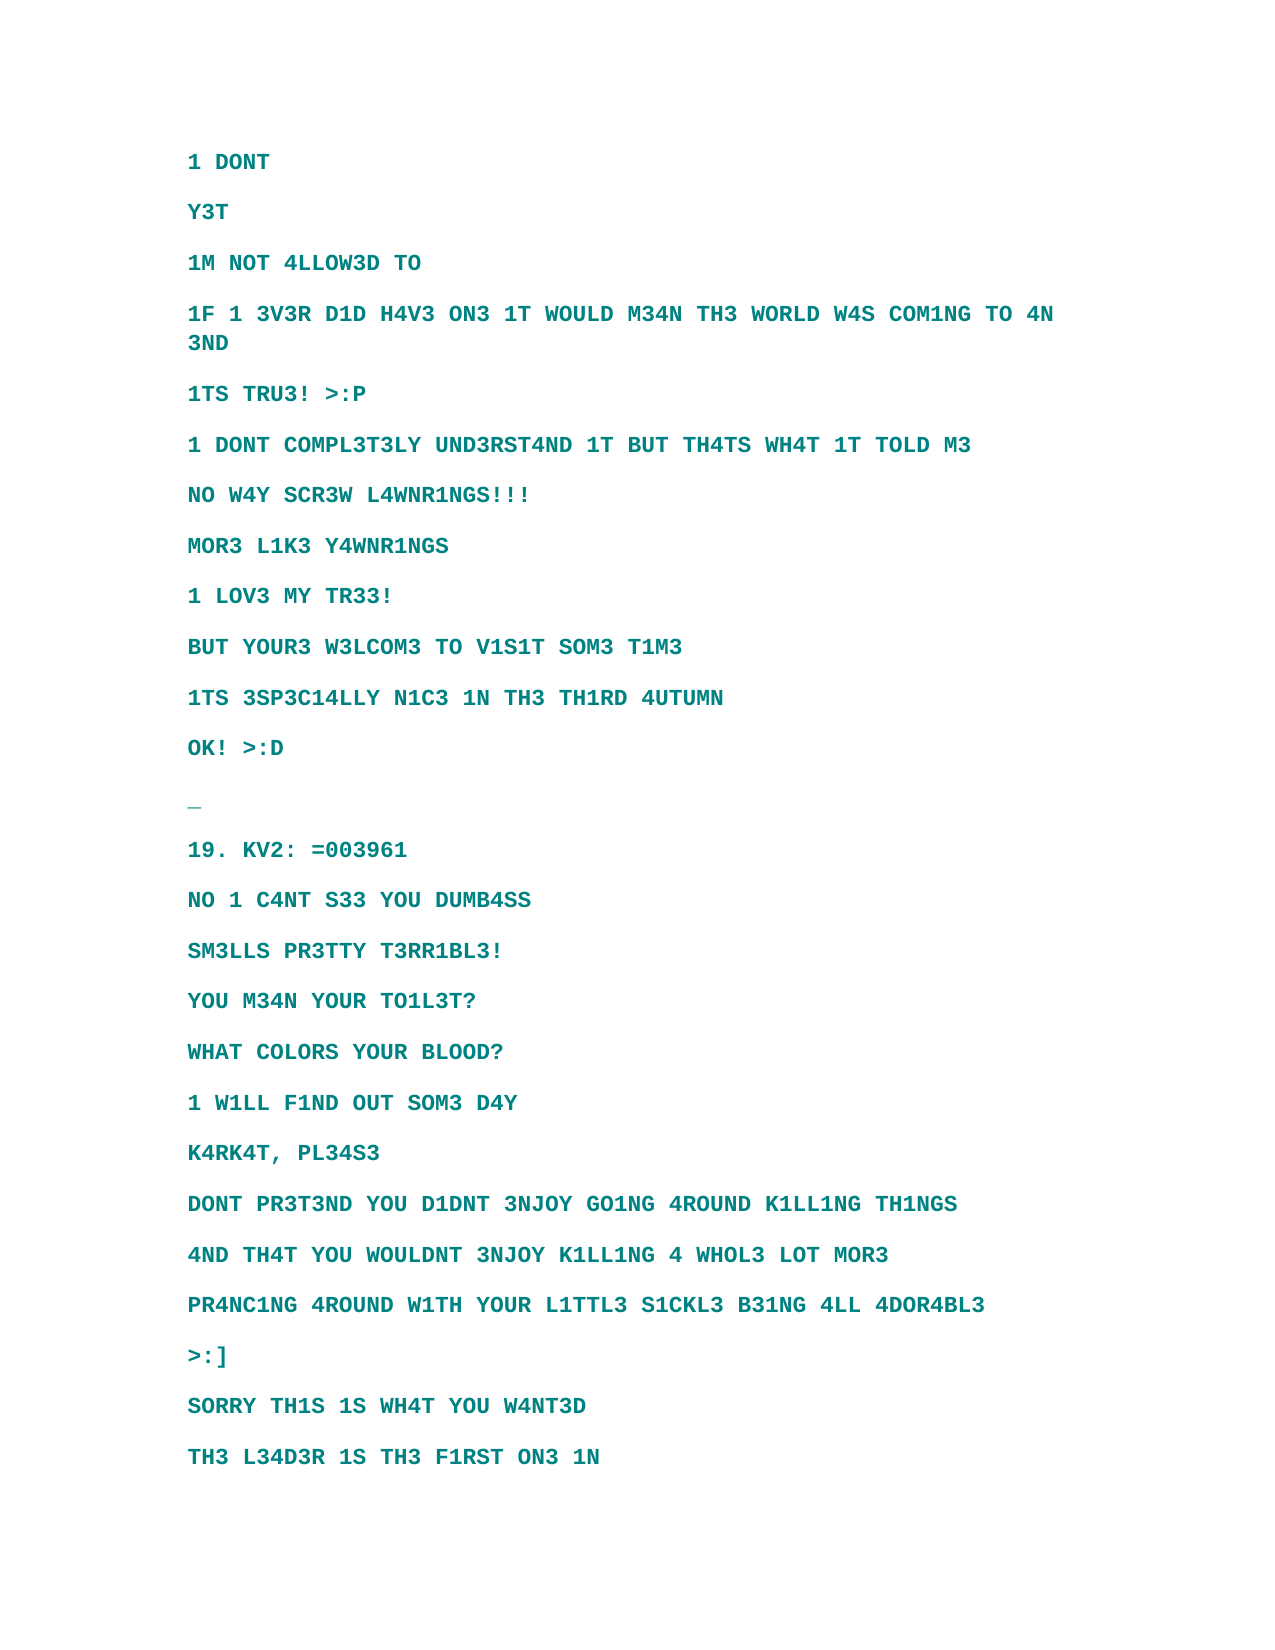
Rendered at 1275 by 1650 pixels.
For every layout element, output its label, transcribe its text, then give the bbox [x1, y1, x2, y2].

text 1TS TRU3! >:P [187, 382, 1087, 408]
text 4ND TH4T YOU WOULDNT 3NJOY K1LL1NG 4 WHOL3 LOT MOR3 [187, 1243, 1087, 1269]
text SM3LLS PR3TTY T3RR1BL3! [187, 939, 1087, 965]
text WHAT COLORS YOUR BLOOD? [187, 1040, 1087, 1066]
text BUT YOUR3 W3LCOM3 TO V1S1T SOM3 T1M3 [187, 635, 1087, 661]
text 1F 1 3V3R D1D H4V3 ON3 1T WOULD M34N TH3 WORLD W4S COM1NG TO 4N 3ND [187, 302, 1087, 358]
text _ [187, 787, 1087, 813]
text NO 1 C4NT S33 YOU DUMB4SS [187, 888, 1087, 914]
text NO W4Y SCR3W L4WNR1NGS!!! [187, 483, 1087, 509]
text Y3T [187, 201, 1087, 227]
text 19. KV2: =003961 [187, 838, 1087, 864]
text 1 DONT [187, 150, 1087, 176]
text YOU M34N YOUR TO1L3T? [187, 990, 1087, 1016]
text 1M NOT 4LLOW3D TO [187, 251, 1087, 277]
text OK! >:D [187, 737, 1087, 763]
text 1TS 3SP3C14LLY N1C3 1N TH3 TH1RD 4UTUMN [187, 686, 1087, 712]
text >:] [187, 1344, 1087, 1370]
text SORRY TH1S 1S WH4T YOU W4NT3D [187, 1395, 1087, 1421]
text PR4NC1NG 4ROUND W1TH YOUR L1TTL3 S1CKL3 B31NG 4LL 4DOR4BL3 [187, 1293, 1087, 1319]
text TH3 L34D3R 1S TH3 F1RST ON3 1N [187, 1445, 1087, 1471]
text MOR3 L1K3 Y4WNR1NGS [187, 534, 1087, 560]
text 1 DONT COMPL3T3LY UND3RST4ND 1T BUT TH4TS WH4T 1T TOLD M3 [187, 433, 1087, 459]
text 1 W1LL F1ND OUT SOM3 D4Y [187, 1091, 1087, 1117]
text 1 LOV3 MY TR33! [187, 585, 1087, 611]
text DONT PR3T3ND YOU D1DNT 3NJOY GO1NG 4ROUND K1LL1NG TH1NGS [187, 1192, 1087, 1218]
text K4RK4T, PL34S3 [187, 1142, 1087, 1168]
